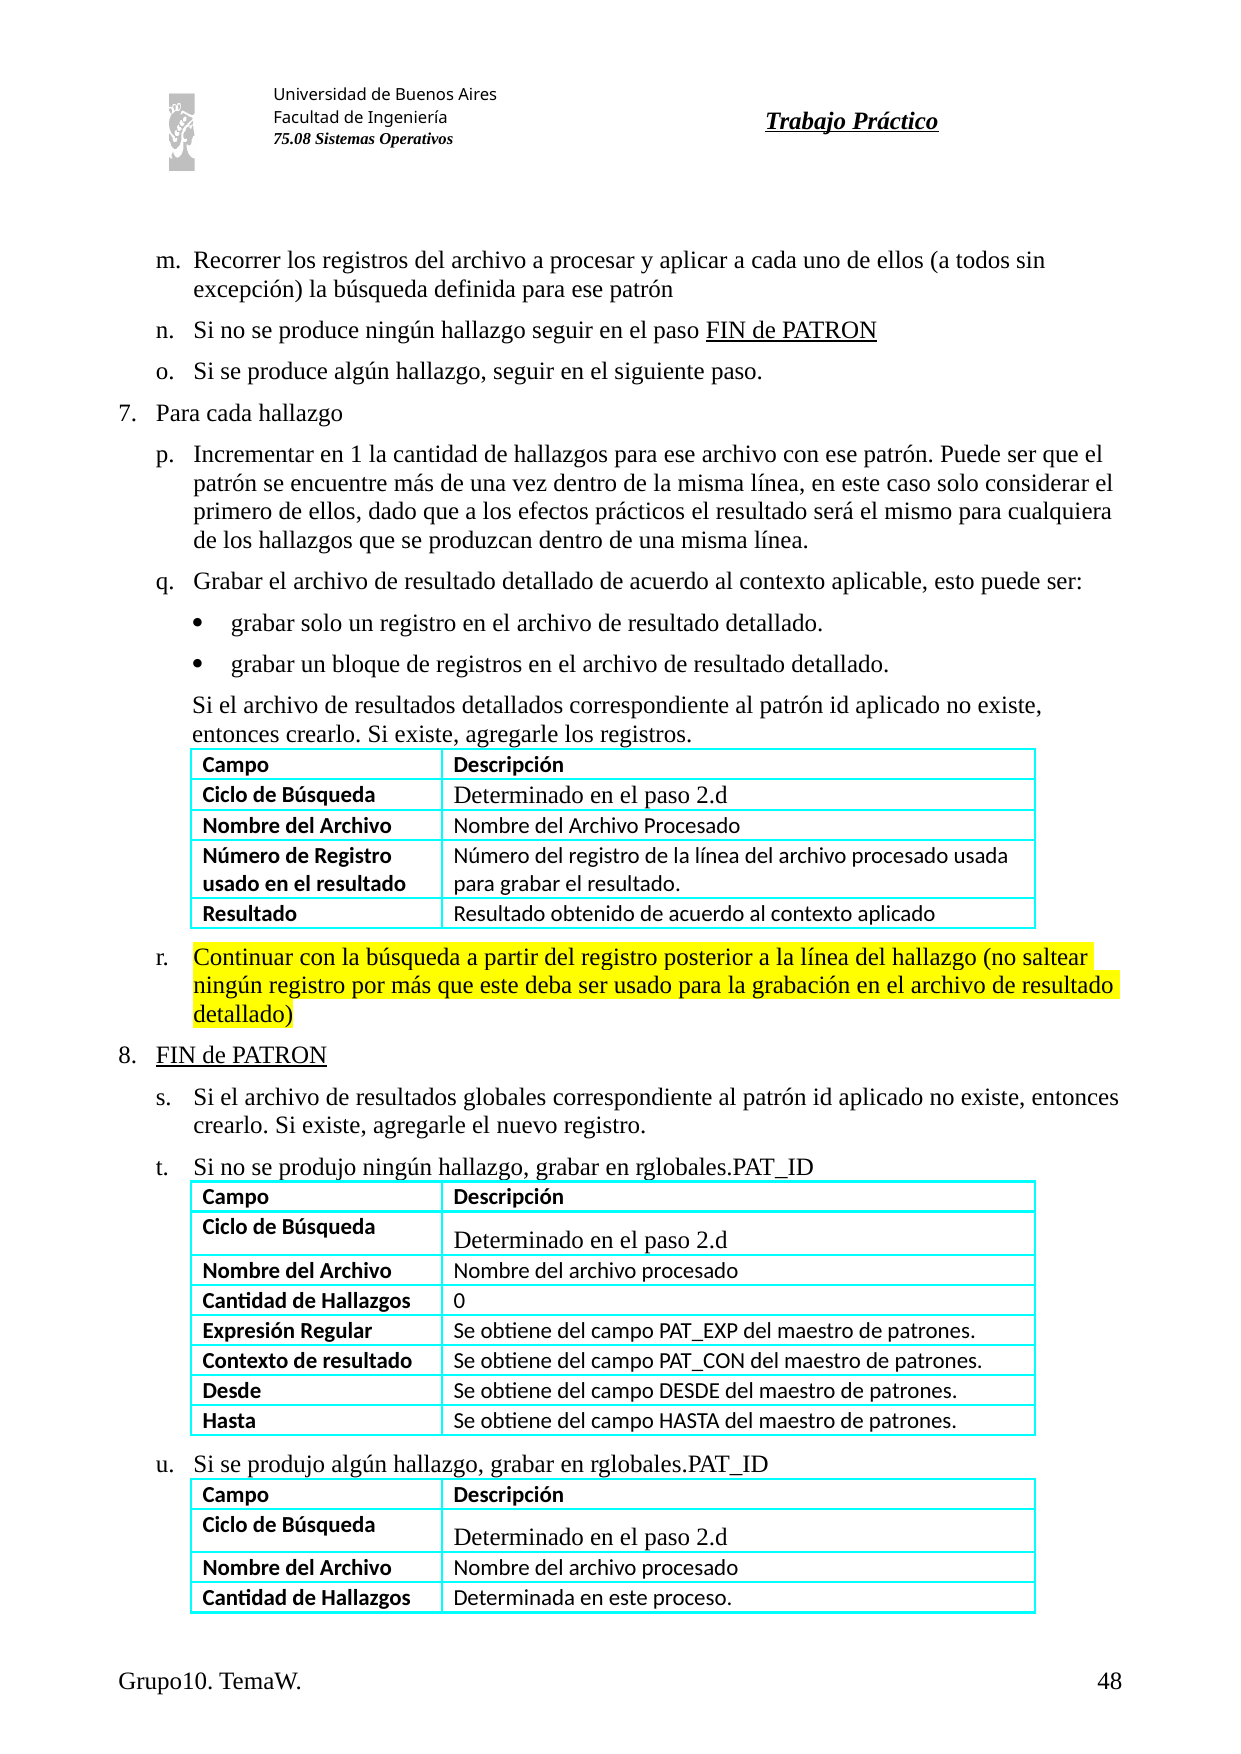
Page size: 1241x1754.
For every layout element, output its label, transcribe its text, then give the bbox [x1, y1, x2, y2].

list Incrementar en 1 la cantidad de hallazgos para ese archivo con ese patrón. Puede ser que el patrón se encuentre más de una vez dentro de la misma línea, en este caso solo considerar el primero de ellos, dado que a los efectos prácticos el resultado será el mismo para cualquiera de los hallazgos que se produzcan dentro de una misma línea. [156, 439, 1122, 554]
list Continuar con la búsqueda a partir del registro posterior a la línea del hallazgo (no saltear ningún registro por más que este deba ser usado para la grabación en el archivo de resultado detallado) [156, 942, 1122, 1028]
table_header Descripción [443, 1183, 1034, 1210]
table_cell Se obtiene del campo PAT_EXP del maestro de patrones. [443, 1316, 1034, 1344]
table_cell Se obtiene del campo DESDE del maestro de patrones. [443, 1376, 1034, 1404]
table_cell Determinado en el paso 2.d [443, 780, 1034, 809]
table_cell Determinada en este proceso. [443, 1583, 1034, 1611]
picture [168, 92, 198, 173]
table_cell Determinado en el paso 2.d [443, 1510, 1034, 1551]
list Para cada hallazgo [118, 398, 1122, 426]
table_cell Número de Registro usado en el resultado [192, 841, 441, 897]
list FIN de PATRON [118, 1040, 1122, 1069]
list Si el archivo de resultados globales correspondiente al patrón id aplicado no existe, entonces crearlo. Si existe, agregarle el nuevo registro. [156, 1082, 1122, 1139]
table_cell Hasta [192, 1406, 441, 1434]
table_cell Cantidad de Hallazgos [192, 1583, 441, 1611]
table_header Descripción [443, 1480, 1034, 1508]
table_cell Contexto de resultado [192, 1346, 441, 1374]
table_cell Nombre del archivo procesado [443, 1256, 1034, 1284]
table_cell Ciclo de Búsqueda [192, 780, 441, 809]
list Si se produce algún hallazgo, seguir en el siguiente paso. [156, 356, 1122, 385]
list Recorrer los registros del archivo a procesar y aplicar a cada uno de ellos (a todos sin excepción) la búsqueda definida para ese patrón [156, 245, 1122, 303]
table_cell Ciclo de Búsqueda [192, 1213, 441, 1254]
list grabar solo un registro en el archivo de resultado detallado. [193, 608, 1122, 636]
table_cell Número del registro de la línea del archivo procesado usada para grabar el resultado. [443, 841, 1034, 897]
table_cell Nombre del Archivo [192, 1553, 441, 1581]
table_cell Se obtiene del campo PAT_CON del maestro de patrones. [443, 1346, 1034, 1374]
list Si no se produce ningún hallazgo seguir en el paso FIN de PATRON [156, 315, 1122, 344]
table_cell Nombre del Archivo Procesado [443, 811, 1034, 839]
table_header Campo [192, 750, 441, 778]
text Si el archivo de resultados detallados correspondiente al patrón id aplicado no existe, entonces crearlo. Si existe, agregarle los registros. [192, 690, 1122, 748]
table_cell Cantidad de Hallazgos [192, 1286, 441, 1314]
table_header Campo [192, 1183, 441, 1210]
table_cell Resultado [192, 899, 441, 927]
table_cell Nombre del Archivo [192, 811, 441, 839]
table_header Campo [192, 1480, 441, 1508]
table_cell Nombre del archivo procesado [443, 1553, 1034, 1581]
table_header Descripción [443, 750, 1034, 778]
table_cell 0 [443, 1286, 1034, 1314]
table_cell Desde [192, 1376, 441, 1404]
list grabar un bloque de registros en el archivo de resultado detallado. [193, 649, 1122, 678]
table_cell Ciclo de Búsqueda [192, 1510, 441, 1551]
table_cell Nombre del Archivo [192, 1256, 441, 1284]
table_cell Se obtiene del campo HASTA del maestro de patrones. [443, 1406, 1034, 1434]
list Grabar el archivo de resultado detallado de acuerdo al contexto aplicable, esto puede ser: [156, 566, 1122, 595]
list Si se produjo algún hallazgo, grabar en rglobales.PAT_ID [156, 1449, 1122, 1478]
table_cell Expresión Regular [192, 1316, 441, 1344]
table_cell Determinado en el paso 2.d [443, 1213, 1034, 1254]
table_cell Resultado obtenido de acuerdo al contexto aplicado [443, 899, 1034, 927]
list Si no se produjo ningún hallazgo, grabar en rglobales.PAT_ID [156, 1152, 1122, 1180]
